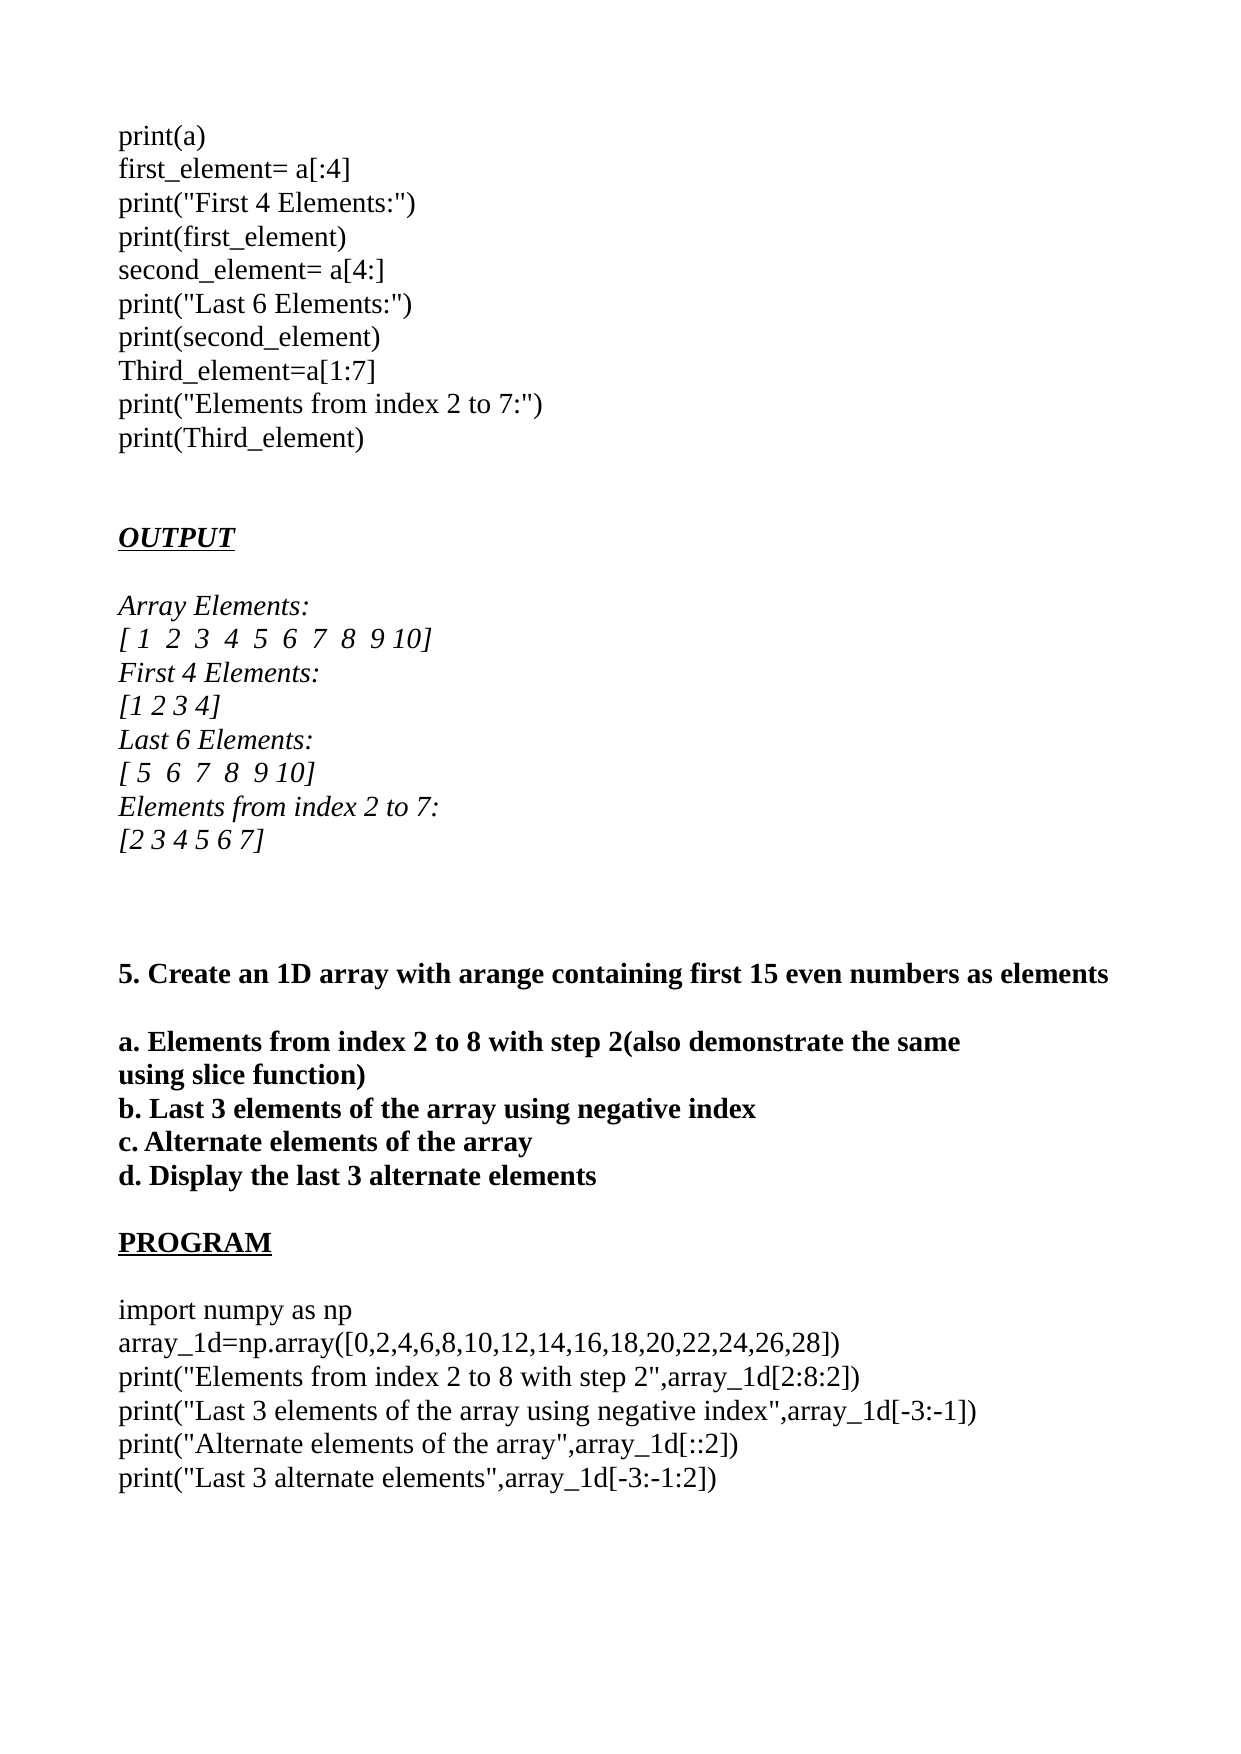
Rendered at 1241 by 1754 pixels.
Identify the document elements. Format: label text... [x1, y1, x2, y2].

text a. Elements from index 2 to 8 with step 2(also demonstrate the same [118, 1024, 1122, 1057]
text print("Last 3 alternate elements",array_1d[-3:-1:2]) [118, 1460, 1122, 1493]
text c. Alternate elements of the array [118, 1124, 1122, 1158]
text print("Elements from index 2 to 8 with step 2",array_1d[2:8:2]) [118, 1359, 1122, 1393]
text Elements from index 2 to 7: [118, 789, 1122, 822]
text d. Display the last 3 alternate elements [118, 1158, 1122, 1191]
text 5. Create an 1D array with arange containing first 15 even numbers as elements [118, 957, 1122, 990]
text Array Elements: [118, 588, 1122, 621]
text second_element= a[4:] [118, 252, 1122, 286]
text Third_element=a[1:7] [118, 353, 1122, 386]
text b. Last 3 elements of the array using negative index [118, 1091, 1122, 1124]
text print(a) [118, 118, 1122, 152]
text [2 3 4 5 6 7] [118, 822, 1122, 856]
text print("Last 6 Elements:") [118, 286, 1122, 319]
text using slice function) [118, 1057, 1122, 1091]
text print(Third_element) [118, 420, 1122, 453]
text Last 6 Elements: [118, 722, 1122, 755]
text import numpy as np [118, 1292, 1122, 1326]
text OUTPUT [118, 521, 1122, 554]
text print(first_element) [118, 219, 1122, 252]
text print(second_element) [118, 319, 1122, 353]
text [ 5 6 7 8 9 10] [118, 755, 1122, 789]
text [1 2 3 4] [118, 688, 1122, 722]
text print("First 4 Elements:") [118, 185, 1122, 219]
text print("Last 3 elements of the array using negative index",array_1d[-3:-1]) [118, 1393, 1122, 1426]
text array_1d=np.array([0,2,4,6,8,10,12,14,16,18,20,22,24,26,28]) [118, 1326, 1122, 1359]
text [ 1 2 3 4 5 6 7 8 9 10] [118, 621, 1122, 655]
text print("Alternate elements of the array",array_1d[::2]) [118, 1426, 1122, 1460]
text first_element= a[:4] [118, 152, 1122, 185]
text PROGRAM [118, 1225, 1122, 1258]
text First 4 Elements: [118, 655, 1122, 688]
text print("Elements from index 2 to 7:") [118, 386, 1122, 420]
